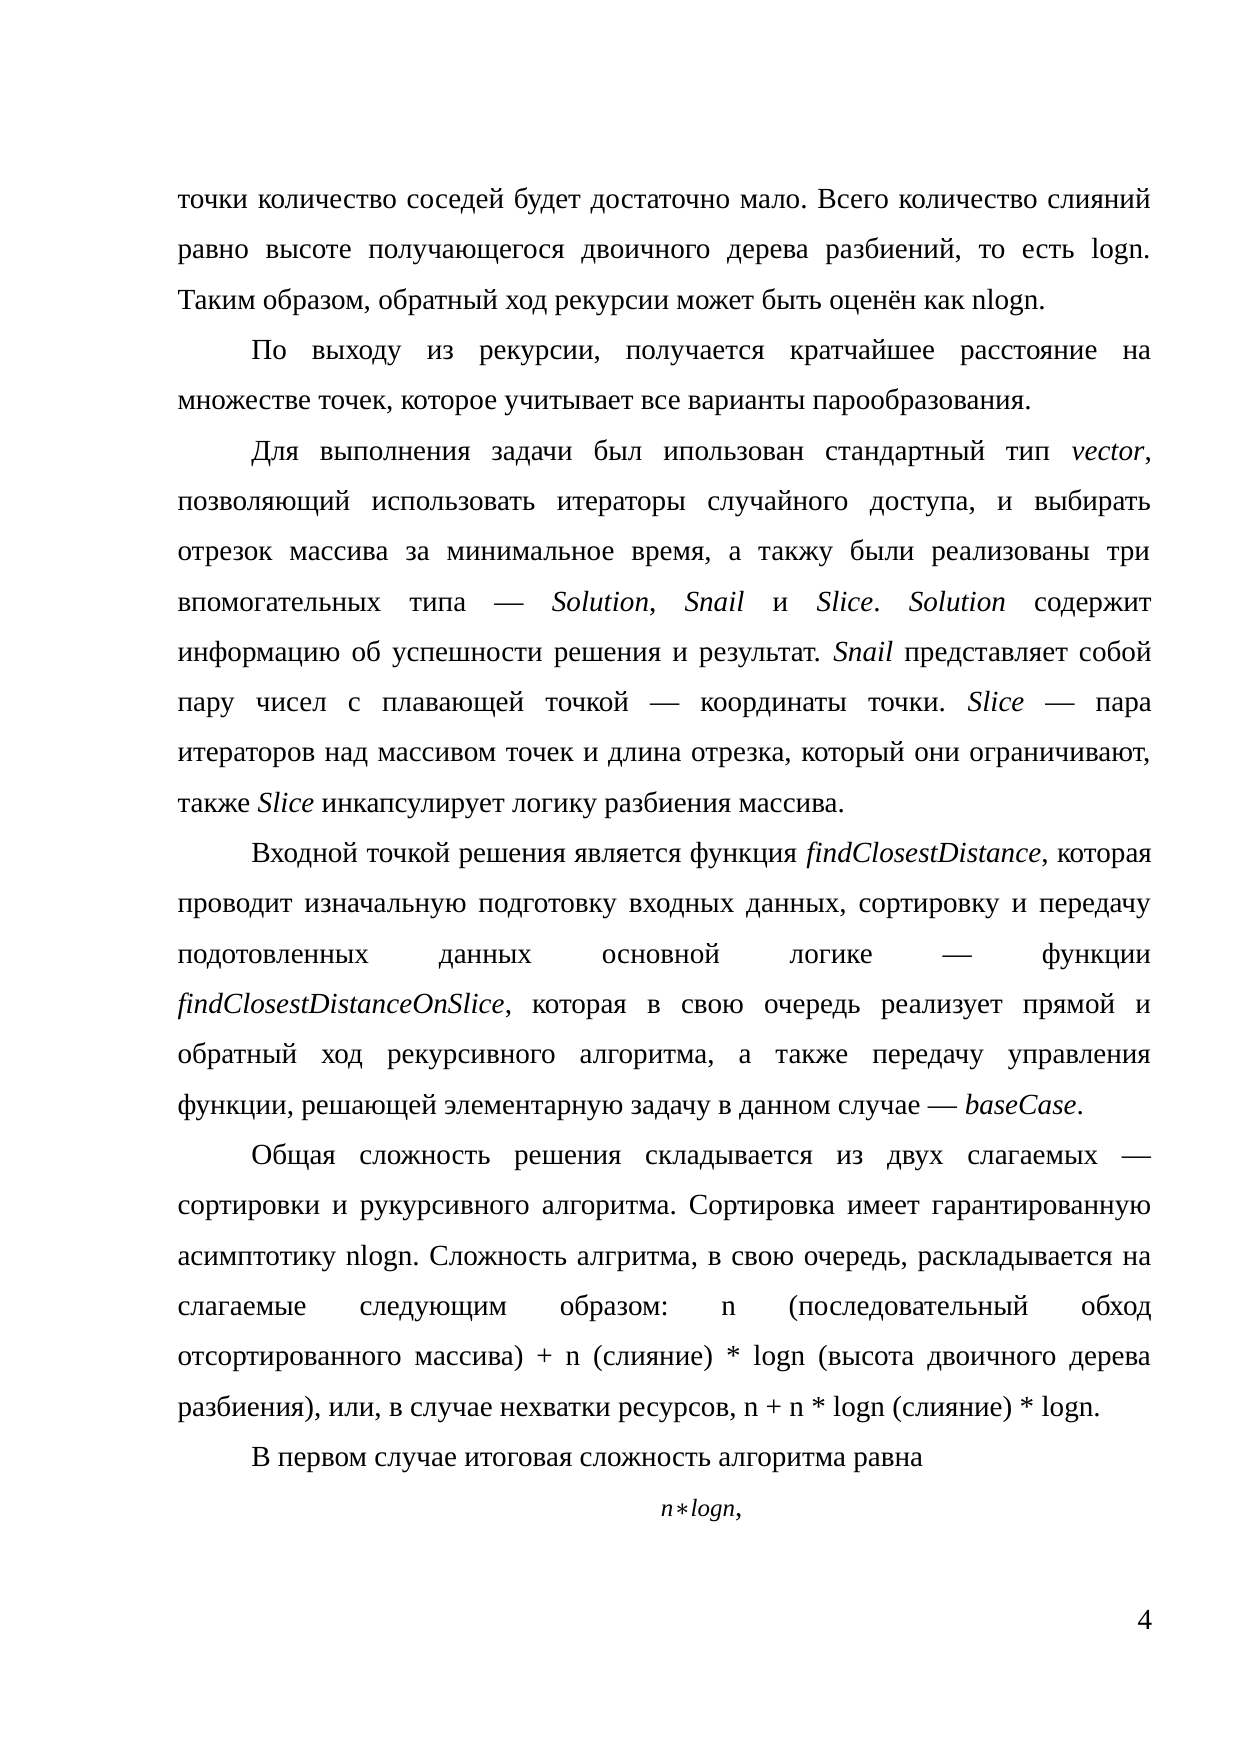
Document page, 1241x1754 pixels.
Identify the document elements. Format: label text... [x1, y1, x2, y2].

text Для выполнения задачи был ипользован стандартный тип vector, позволяющий использовать итераторы случайного доступа, и выбирать отрезок массива за минимальное время, а такжу были реализованы три впомогательных типа — Solution, Snail и Slice. Solution содержит информацию об успешности решения и результат. Snail представляет собой пару чисел с плавающей точкой — координаты точки. Slice — пара итераторов над массивом точек и длина отрезка, который они ограничивают, также Slice инкапсулирует логику разбиения массива. [177, 433, 1152, 818]
text По выходу из рекурсии, получается кратчайшее расстояние на множестве точек, которое учитывает все варианты парообразования. [177, 332, 1152, 416]
text В первом случае итоговая сложность алгоритма равна [177, 1439, 1152, 1472]
text , [177, 1489, 1152, 1523]
text точки количество соседей будет достаточно мало. Всего количество слияний равно высоте получающегося двоичного дерева разбиений, то есть logn. Таким образом, обратный ход рекурсии может быть оценён как nlogn. [177, 181, 1152, 315]
text Общая сложность решения складывается из двух слагаемых — сортировки и рукурсивного алгоритма. Сортировка имеет гарантированную асимптотику nlogn. Сложность алгритма, в свою очередь, раскладывается на слагаемые следующим образом: n (последовательный обход отсортированного массива) + n (слияние) * logn (высота двоичного дерева разбиения), или, в случае нехватки ресурсов, n + n * logn (слияние) * logn. [177, 1137, 1152, 1422]
text Входной точкой решения является функция findClosestDistance, которая проводит изначальную подготовку входных данных, сортировку и передачу подотовленных данных основной логике — функции findClosestDistanceOnSlice, которая в свою очередь реализует прямой и обратный ход рекурсивного алгоритма, а также передачу управления функции, решающей элементарную задачу в данном случае — baseCase. [177, 835, 1152, 1120]
